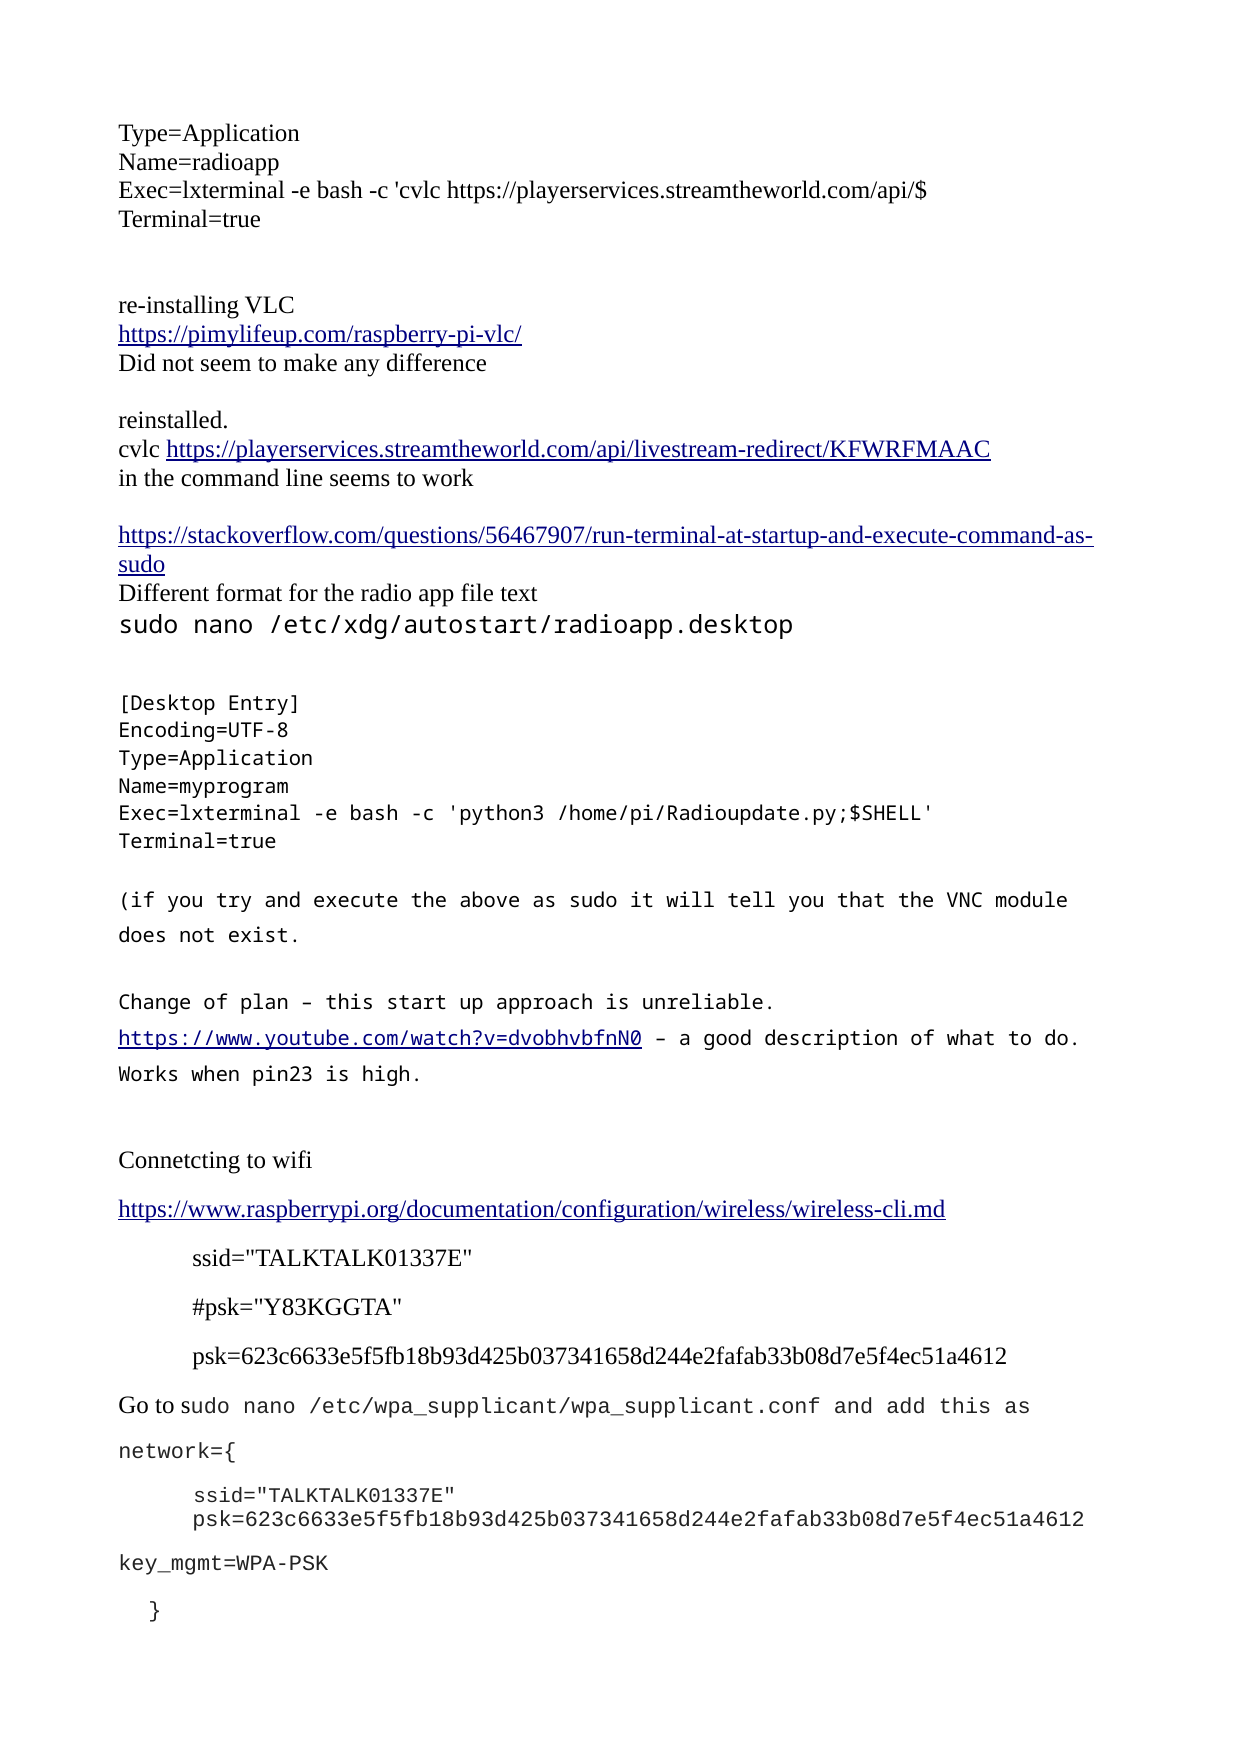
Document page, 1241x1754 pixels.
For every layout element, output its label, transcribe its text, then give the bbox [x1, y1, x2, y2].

text key_mgmt=WPA-PSK [118, 1553, 1122, 1577]
text } [118, 1597, 1122, 1625]
text Exec=lxterminal -e bash -c 'cvlc https://playerservices.streamtheworld.com/api/$ [118, 176, 1122, 204]
text Go to sudo nano /etc/wpa_supplicant/wpa_supplicant.conf and add this as [118, 1390, 1122, 1420]
text Type=Application [118, 744, 1122, 771]
text Type=Application [118, 118, 1122, 147]
text reinstalled. [118, 406, 1122, 434]
text (if you try and execute the above as sudo it will tell you that the VNC module does not exist. [118, 885, 1122, 949]
text Terminal=true [118, 204, 1122, 233]
text Terminal=true [118, 827, 1122, 854]
text psk=623c6633e5f5fb18b93d425b037341658d244e2fafab33b08d7e5f4ec51a4612 [118, 1341, 1122, 1370]
text Change of plan – this start up approach is unreliable. [118, 988, 1122, 1016]
text Exec=lxterminal -e bash -c 'python3 /home/pi/Radioupdate.py;$SHELL' [118, 799, 1122, 827]
text https://www.raspberrypi.org/documentation/configuration/wireless/wireless-cli.md [118, 1194, 1122, 1222]
text #psk="Y83KGGTA" [118, 1292, 1122, 1321]
text Connetcting to wifi [118, 1145, 1122, 1173]
text Name=myprogram [118, 771, 1122, 799]
text https://pimylifeup.com/raspberry-pi-vlc/ [118, 319, 1122, 348]
text network={ [118, 1440, 1122, 1465]
text https://stackoverflow.com/questions/56467907/run-terminal-at-startup-and-execute-command-as-sudo [118, 521, 1122, 578]
text in the command line seems to work [118, 463, 1122, 492]
text https://www.youtube.com/watch?v=dvobhvbfnN0 – a good description of what to do. Works when pin23 is high. [118, 1024, 1122, 1087]
text re-installing VLC [118, 291, 1122, 319]
text psk=623c6633e5f5fb18b93d425b037341658d244e2fafab33b08d7e5f4ec51a4612 [118, 1508, 1122, 1533]
text Did not seem to make any difference [118, 348, 1122, 377]
text cvlc https://playerservices.streamtheworld.com/api/livestream-redirect/KFWRFMAAC [118, 434, 1122, 463]
text ssid="TALKTALK01337E" [118, 1485, 1122, 1508]
text ssid="TALKTALK01337E" [118, 1243, 1122, 1272]
text sudo nano /etc/xdg/autostart/radioapp.desktop [118, 607, 1122, 641]
text Encoding=UTF-8 [118, 716, 1122, 744]
text Name=radioapp [118, 147, 1122, 176]
text Different format for the radio app file text [118, 578, 1122, 607]
text [Desktop Entry] [118, 688, 1122, 716]
